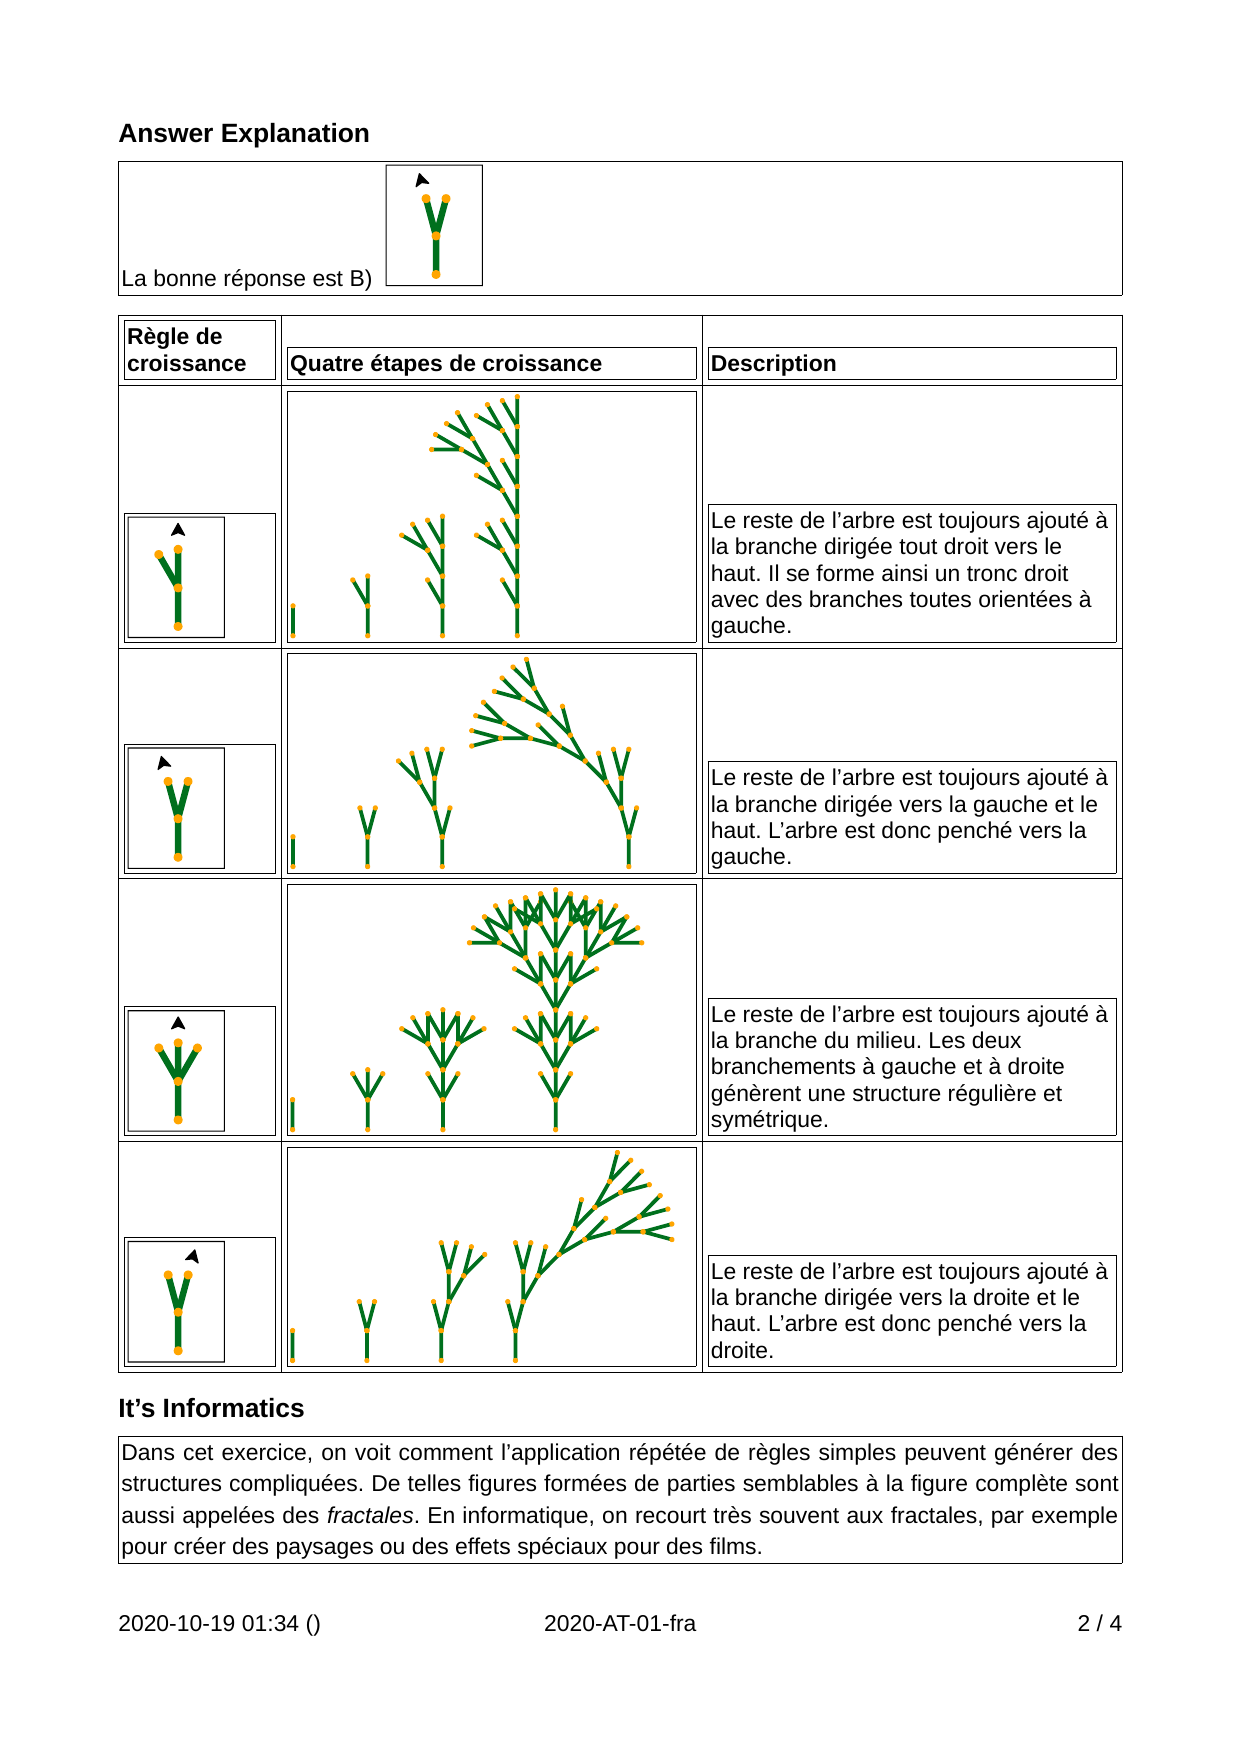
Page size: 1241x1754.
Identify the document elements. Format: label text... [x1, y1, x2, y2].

table_cell [282, 649, 702, 878]
table_cell [119, 386, 281, 647]
table_cell [282, 879, 702, 1141]
table_cell [282, 386, 702, 647]
table_cell [119, 1142, 281, 1372]
subtitle It’s Informatics [118, 1393, 1122, 1423]
table_cell [119, 879, 281, 1141]
table_cell [282, 1142, 702, 1372]
table_header Description [703, 316, 1122, 385]
subtitle Answer Explanation [118, 118, 1122, 148]
table_cell Le reste de l’arbre est toujours ajouté à la branche dirigée tout droit vers le haut. Il se forme ainsi un tronc droit avec des branches toutes orientées à gauche. [703, 386, 1122, 647]
table_cell Le reste de l’arbre est toujours ajouté à la branche du milieu. Les deux branchements à gauche et à droite génèrent une structure régulière et symétrique. [703, 879, 1122, 1141]
text Dans cet exercice, on voit comment l’application répétée de règles simples peuvent générer des structures compliquées. De telles figures formées de parties semblables à la figure complète sont aussi appelées des fractales. En informatique, on recourt très souvent aux fractales, par exemple pour créer des paysages ou des effets spéciaux pour des films. [119, 1437, 1122, 1563]
text La bonne réponse est B) [119, 162, 1122, 295]
table_header Règle de croissance [119, 316, 281, 385]
table_header Quatre étapes de croissance [282, 316, 702, 385]
table_cell [119, 649, 281, 878]
table_cell Le reste de l’arbre est toujours ajouté à la branche dirigée vers la gauche et le haut. L’arbre est donc penché vers la gauche. [703, 649, 1122, 878]
table_cell Le reste de l’arbre est toujours ajouté à la branche dirigée vers la droite et le haut. L’arbre est donc penché vers la droite. [703, 1142, 1122, 1372]
